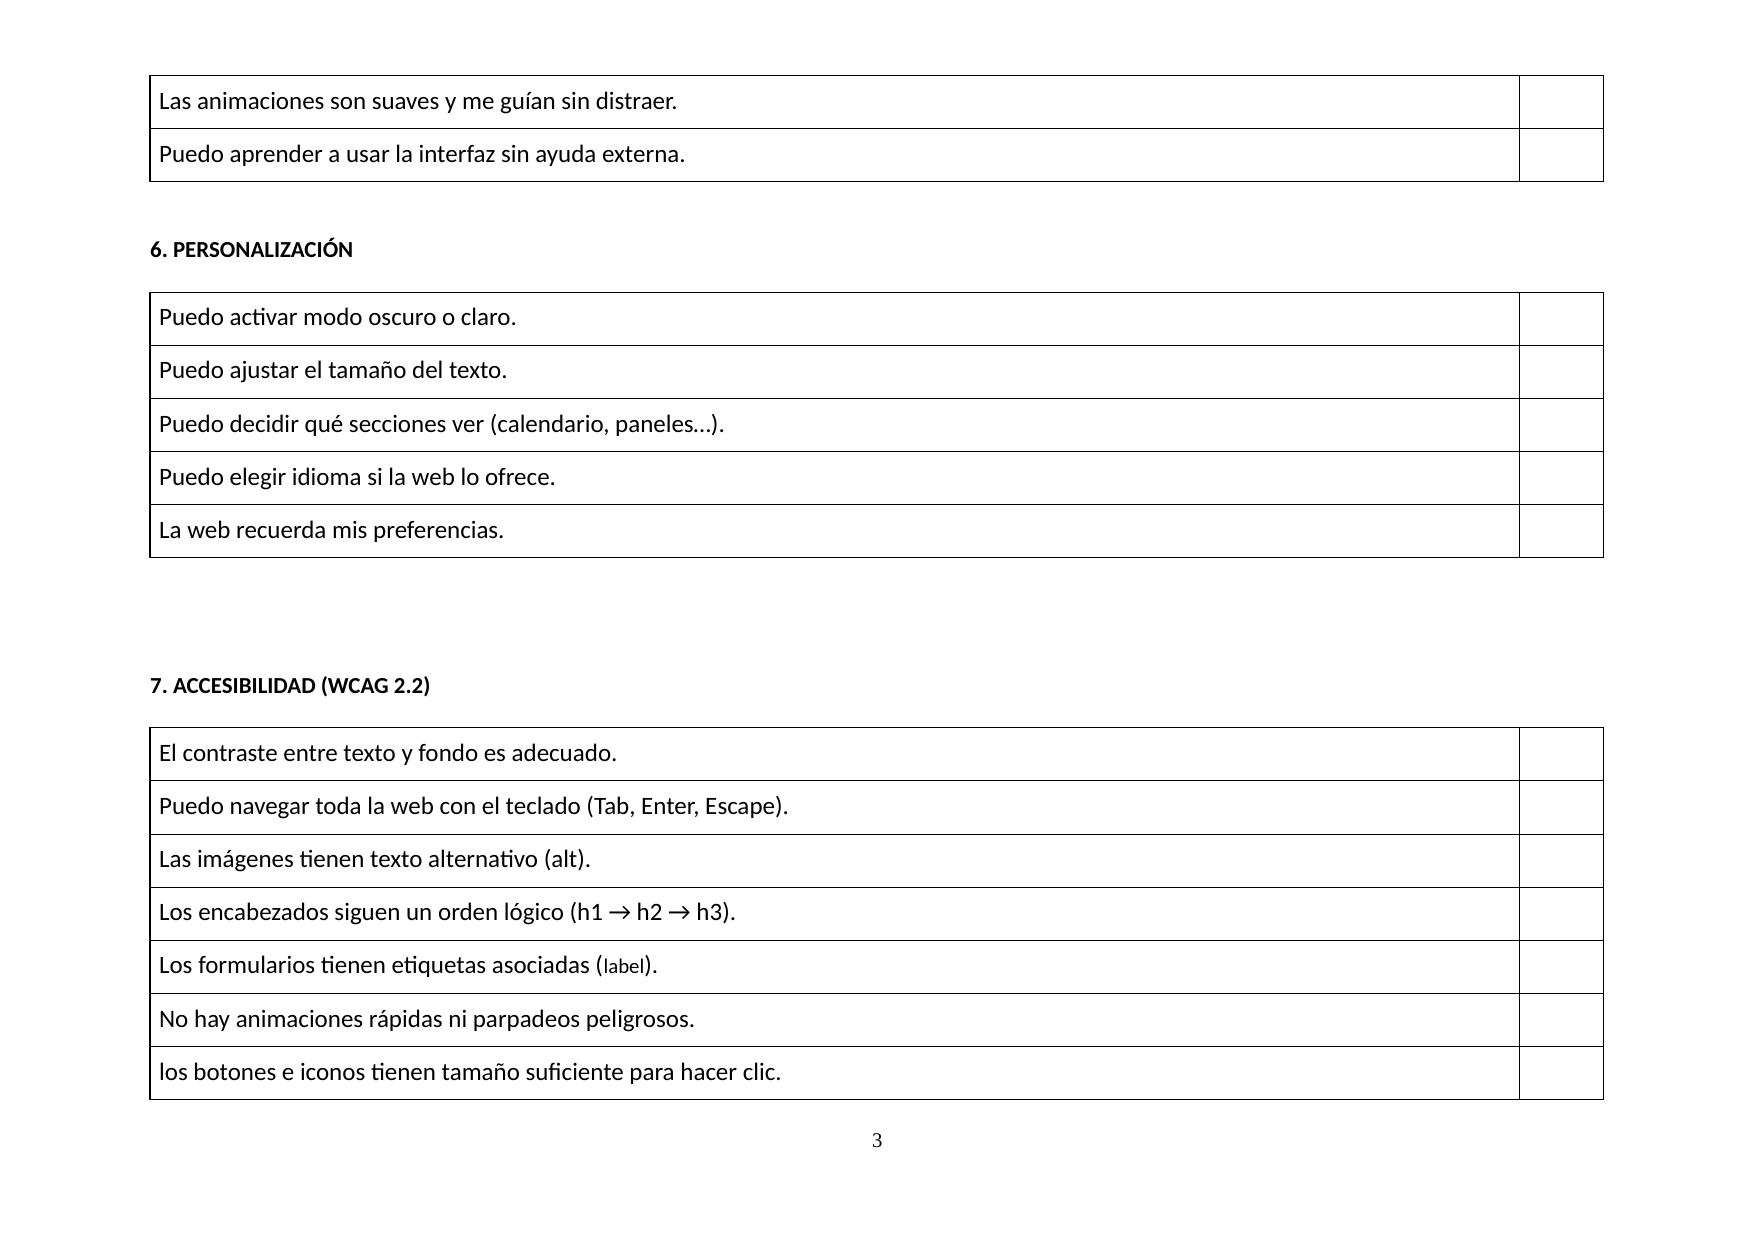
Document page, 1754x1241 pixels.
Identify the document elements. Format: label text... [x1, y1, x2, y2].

table_header [1520, 293, 1603, 345]
table_cell [1520, 452, 1603, 504]
text 7. ACCESIBILIDAD (WCAG 2.2) [150, 671, 1604, 699]
table_cell [1520, 781, 1603, 833]
table_cell [1520, 399, 1603, 451]
table_header [1520, 728, 1603, 780]
table_header El contraste entre texto y fondo es adecuado. [151, 728, 1519, 780]
table_cell Las imágenes tienen texto alternativo (alt). [151, 835, 1519, 887]
table_cell [1520, 888, 1603, 940]
table_cell [1520, 129, 1603, 181]
table_cell [1520, 1047, 1603, 1099]
table_header Puedo activar modo oscuro o claro. [151, 293, 1519, 345]
table_cell Las animaciones son suaves y me guían sin distraer. [151, 76, 1519, 128]
table_cell Los formularios tienen etiquetas asociadas (label). [151, 941, 1519, 993]
table_cell Puedo ajustar el tamaño del texto. [151, 346, 1519, 398]
table_cell Puedo elegir idioma si la web lo ofrece. [151, 452, 1519, 504]
table_cell No hay animaciones rápidas ni parpadeos peligrosos. [151, 994, 1519, 1046]
table_cell [1520, 835, 1603, 887]
table_cell [1520, 994, 1603, 1046]
text 6. PERSONALIZACIÓN [150, 236, 1604, 264]
table_cell Puedo aprender a usar la interfaz sin ayuda externa. [151, 129, 1519, 181]
table_cell [1520, 941, 1603, 993]
table_cell Puedo decidir qué secciones ver (calendario, paneles…). [151, 399, 1519, 451]
table_cell [1520, 505, 1603, 557]
table_cell Los encabezados siguen un orden lógico (h1 → h2 → h3). [151, 888, 1519, 940]
table_cell Puedo navegar toda la web con el teclado (Tab, Enter, Escape). [151, 781, 1519, 833]
table_cell [1520, 76, 1603, 128]
table_cell [1520, 346, 1603, 398]
table_cell La web recuerda mis preferencias. [151, 505, 1519, 557]
table_cell los botones e iconos tienen tamaño suficiente para hacer clic. [151, 1047, 1519, 1099]
